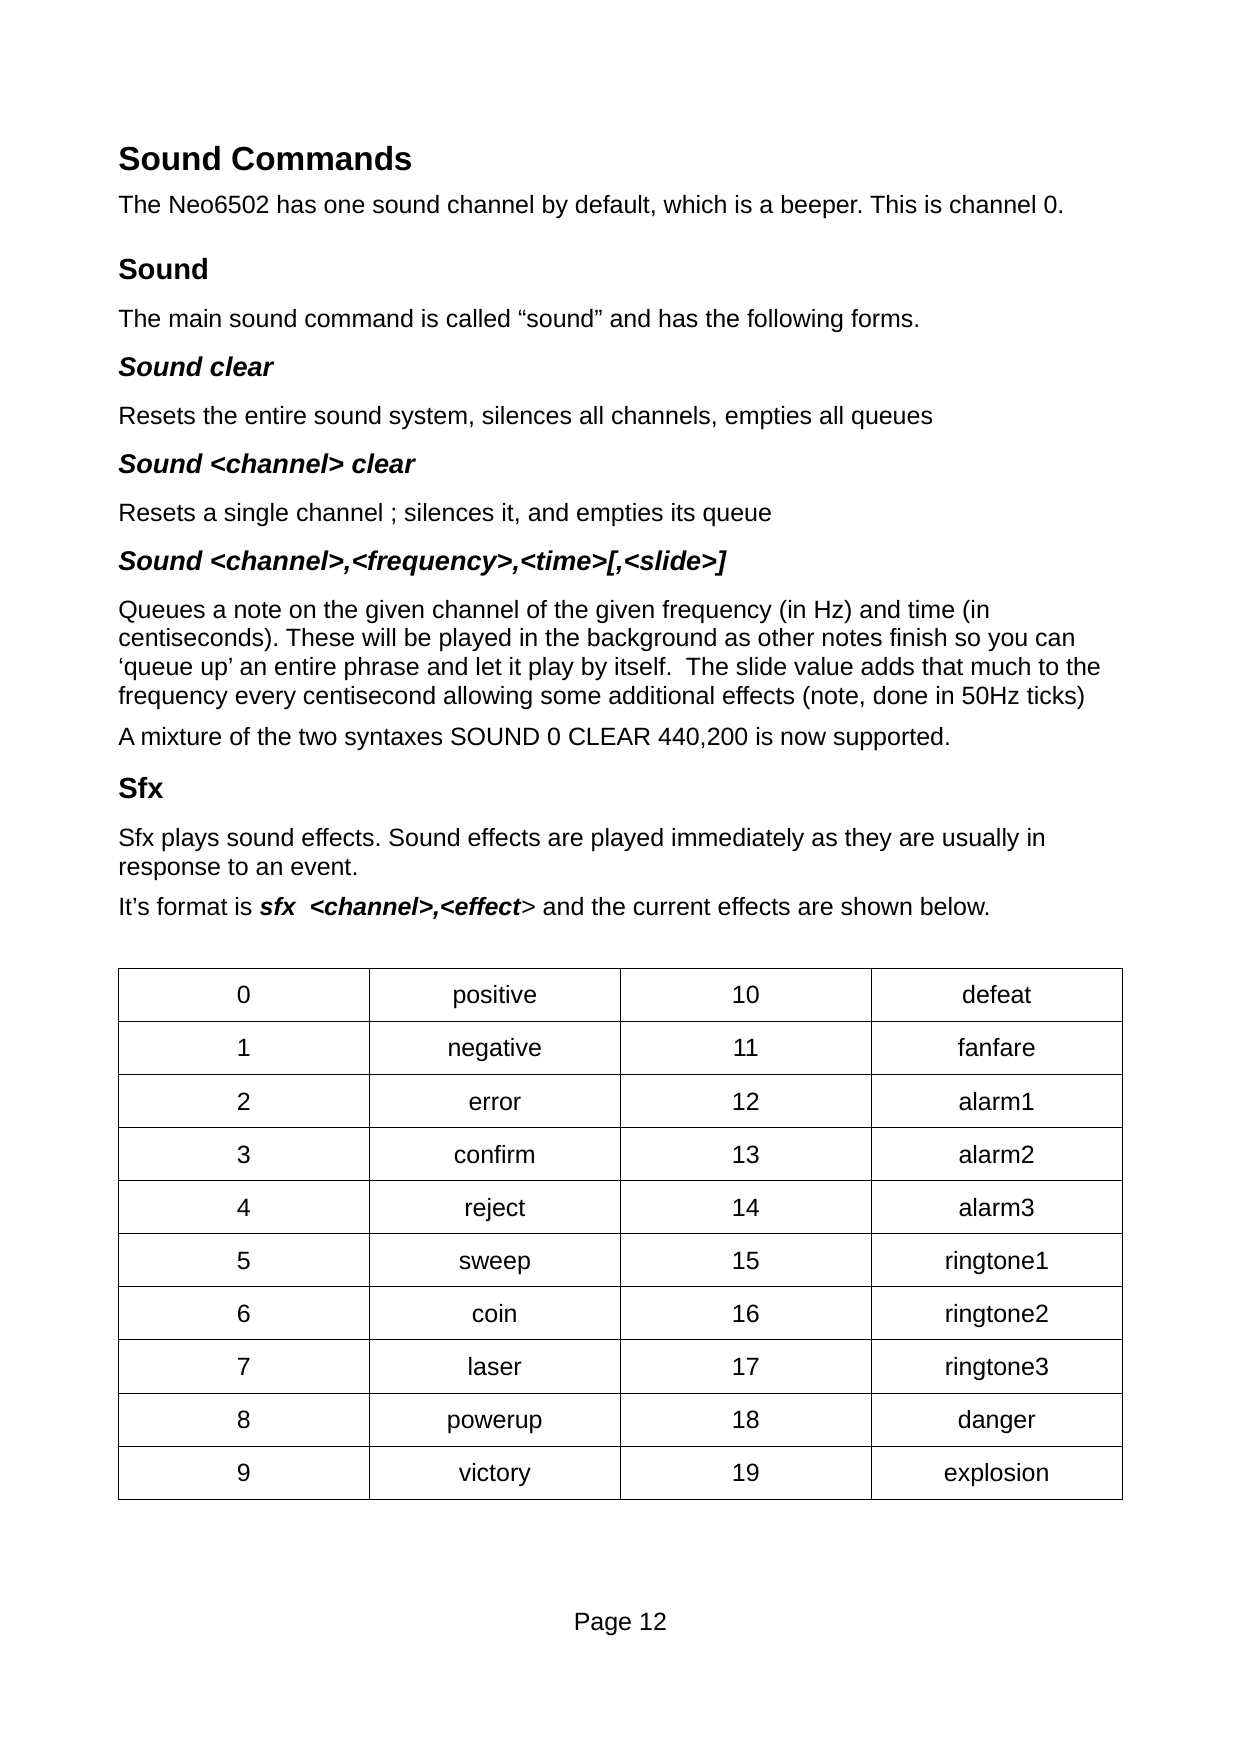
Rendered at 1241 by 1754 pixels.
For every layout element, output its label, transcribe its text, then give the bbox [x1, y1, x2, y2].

table_cell 4 [119, 1181, 369, 1233]
subtitle Sound clear [118, 351, 1122, 382]
table_cell confirm [370, 1128, 620, 1180]
text A mixture of the two syntaxes SOUND 0 CLEAR 440,200 is now supported. [118, 722, 1122, 750]
table_cell alarm3 [872, 1181, 1122, 1233]
table_cell explosion [872, 1447, 1122, 1499]
table_cell 1 [119, 1022, 369, 1074]
text Resets a single channel ; silences it, and empties its queue [118, 498, 1122, 527]
text Sfx plays sound effects. Sound effects are played immediately as they are usually in response to an event. [118, 823, 1122, 880]
table_cell danger [872, 1394, 1122, 1446]
subtitle Sfx [118, 771, 1122, 804]
table_cell ringtone1 [872, 1234, 1122, 1286]
table_cell 3 [119, 1128, 369, 1180]
subtitle Sound <channel> clear [118, 448, 1122, 479]
table_cell ringtone3 [872, 1340, 1122, 1392]
table_header positive [370, 969, 620, 1021]
table_cell 7 [119, 1340, 369, 1392]
table_cell alarm2 [872, 1128, 1122, 1180]
text Resets the entire sound system, silences all channels, empties all queues [118, 401, 1122, 430]
table_cell 12 [621, 1075, 871, 1127]
table_cell 19 [621, 1447, 871, 1499]
table_header defeat [872, 969, 1122, 1021]
subtitle Sound [118, 252, 1122, 286]
text The main sound command is called “sound” and has the following forms. [118, 304, 1122, 333]
table_cell 2 [119, 1075, 369, 1127]
text Queues a note on the given channel of the given frequency (in Hz) and time (in centiseconds). These will be played in the background as other notes finish so you can ‘queue up’ an entire phrase and let it play by itself. The slide value adds that much to the frequency every centisecond allowing some additional effects (note, done in 50Hz ticks) [118, 595, 1122, 710]
table_cell 9 [119, 1447, 369, 1499]
text It’s format is sfx <channel>,<effect> and the current effects are shown below. [118, 892, 1122, 921]
table_cell negative [370, 1022, 620, 1074]
table_cell 5 [119, 1234, 369, 1286]
table_cell sweep [370, 1234, 620, 1286]
table_cell laser [370, 1340, 620, 1392]
table_cell 6 [119, 1287, 369, 1339]
table_cell 11 [621, 1022, 871, 1074]
table_cell alarm1 [872, 1075, 1122, 1127]
table_header 10 [621, 969, 871, 1021]
table_cell ringtone2 [872, 1287, 1122, 1339]
table_cell 16 [621, 1287, 871, 1339]
table_header 0 [119, 969, 369, 1021]
table_cell 8 [119, 1394, 369, 1446]
table_cell 14 [621, 1181, 871, 1233]
table_cell 17 [621, 1340, 871, 1392]
table_cell powerup [370, 1394, 620, 1446]
table_cell reject [370, 1181, 620, 1233]
subtitle Sound <channel>,<frequency>,<time>[,<slide>] [118, 545, 1122, 576]
table_cell error [370, 1075, 620, 1127]
table_cell 13 [621, 1128, 871, 1180]
table_cell coin [370, 1287, 620, 1339]
text The Neo6502 has one sound channel by default, which is a beeper. This is channel 0. [118, 190, 1122, 219]
table_cell fanfare [872, 1022, 1122, 1074]
table_cell 15 [621, 1234, 871, 1286]
table_cell 18 [621, 1394, 871, 1446]
table_cell victory [370, 1447, 620, 1499]
subtitle Sound Commands [118, 139, 1122, 177]
